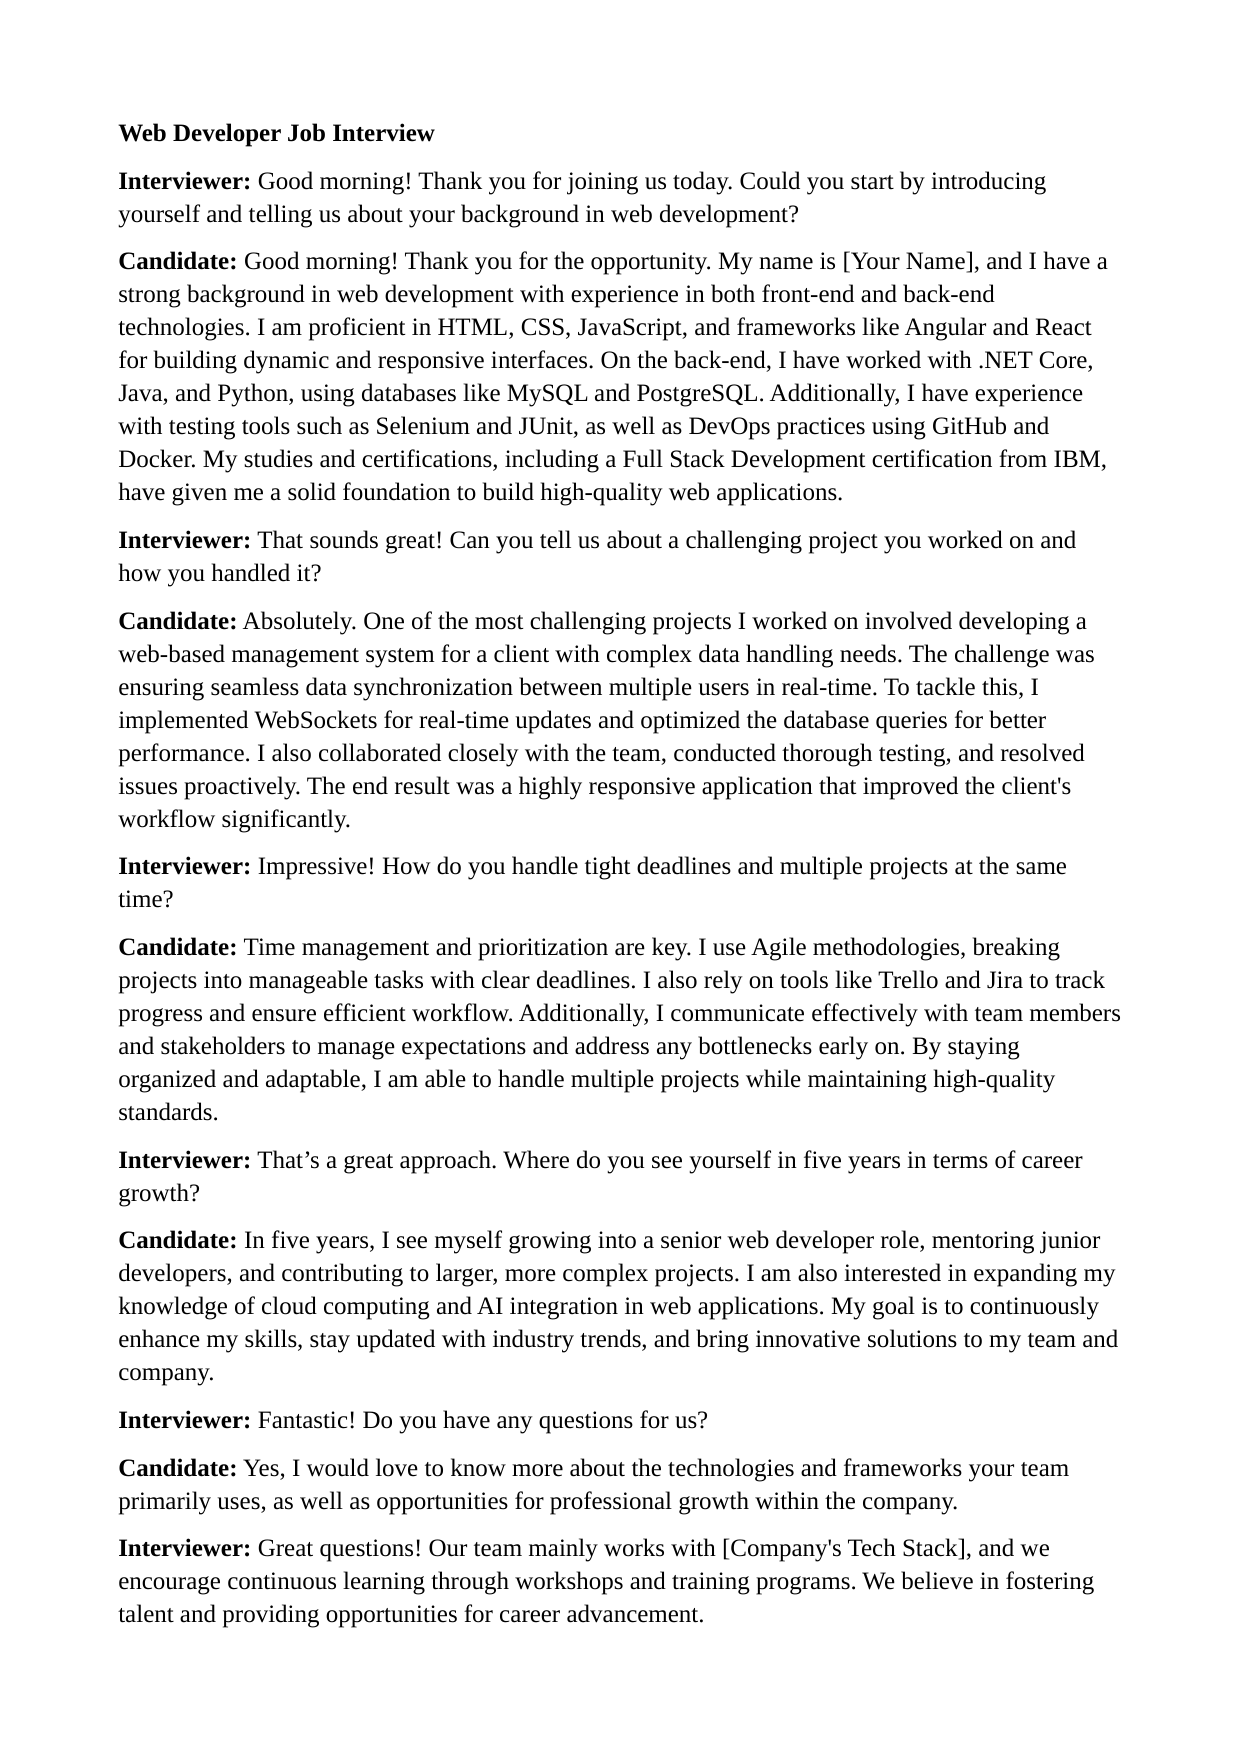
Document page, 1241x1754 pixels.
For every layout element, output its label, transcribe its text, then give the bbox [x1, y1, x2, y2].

text Interviewer: Impressive! How do you handle tight deadlines and multiple projects at the same time? [118, 851, 1122, 913]
text Interviewer: Good morning! Thank you for joining us today. Could you start by introducing yourself and telling us about your background in web development? [118, 166, 1122, 227]
text Web Developer Job Interview [118, 118, 1122, 147]
text Candidate: In five years, I see myself growing into a senior web developer role, mentoring junior developers, and contributing to larger, more complex projects. I am also interested in expanding my knowledge of cloud computing and AI integration in web applications. My goal is to continuously enhance my skills, stay updated with industry trends, and bring innovative solutions to my team and company. [118, 1225, 1122, 1386]
text Candidate: Absolutely. One of the most challenging projects I worked on involved developing a web-based management system for a client with complex data handling needs. The challenge was ensuring seamless data synchronization between multiple users in real-time. To tackle this, I implemented WebSockets for real-time updates and optimized the database queries for better performance. I also collaborated closely with the team, conducted thorough testing, and resolved issues proactively. The end result was a highly responsive application that improved the client's workflow significantly. [118, 606, 1122, 833]
text Interviewer: That’s a great approach. Where do you see yourself in five years in terms of career growth? [118, 1145, 1122, 1207]
text Interviewer: Fantastic! Do you have any questions for us? [118, 1405, 1122, 1434]
text Candidate: Good morning! Thank you for the opportunity. My name is [Your Name], and I have a strong background in web development with experience in both front-end and back-end technologies. I am proficient in HTML, CSS, JavaScript, and frameworks like Angular and React for building dynamic and responsive interfaces. On the back-end, I have worked with .NET Core, Java, and Python, using databases like MySQL and PostgreSQL. Additionally, I have experience with testing tools such as Selenium and JUnit, as well as DevOps practices using GitHub and Docker. My studies and certifications, including a Full Stack Development certification from IBM, have given me a solid foundation to build high-quality web applications. [118, 246, 1122, 506]
text Interviewer: Great questions! Our team mainly works with [Company's Tech Stack], and we encourage continuous learning through workshops and training programs. We believe in fostering talent and providing opportunities for career advancement. [118, 1533, 1122, 1628]
text Interviewer: That sounds great! Can you tell us about a challenging project you worked on and how you handled it? [118, 525, 1122, 587]
text Candidate: Time management and prioritization are key. I use Agile methodologies, breaking projects into manageable tasks with clear deadlines. I also rely on tools like Trello and Jira to track progress and ensure efficient workflow. Additionally, I communicate effectively with team members and stakeholders to manage expectations and address any bottlenecks early on. By staying organized and adaptable, I am able to handle multiple projects while maintaining high-quality standards. [118, 932, 1122, 1126]
text Candidate: Yes, I would love to know more about the technologies and frameworks your team primarily uses, as well as opportunities for professional growth within the company. [118, 1453, 1122, 1514]
